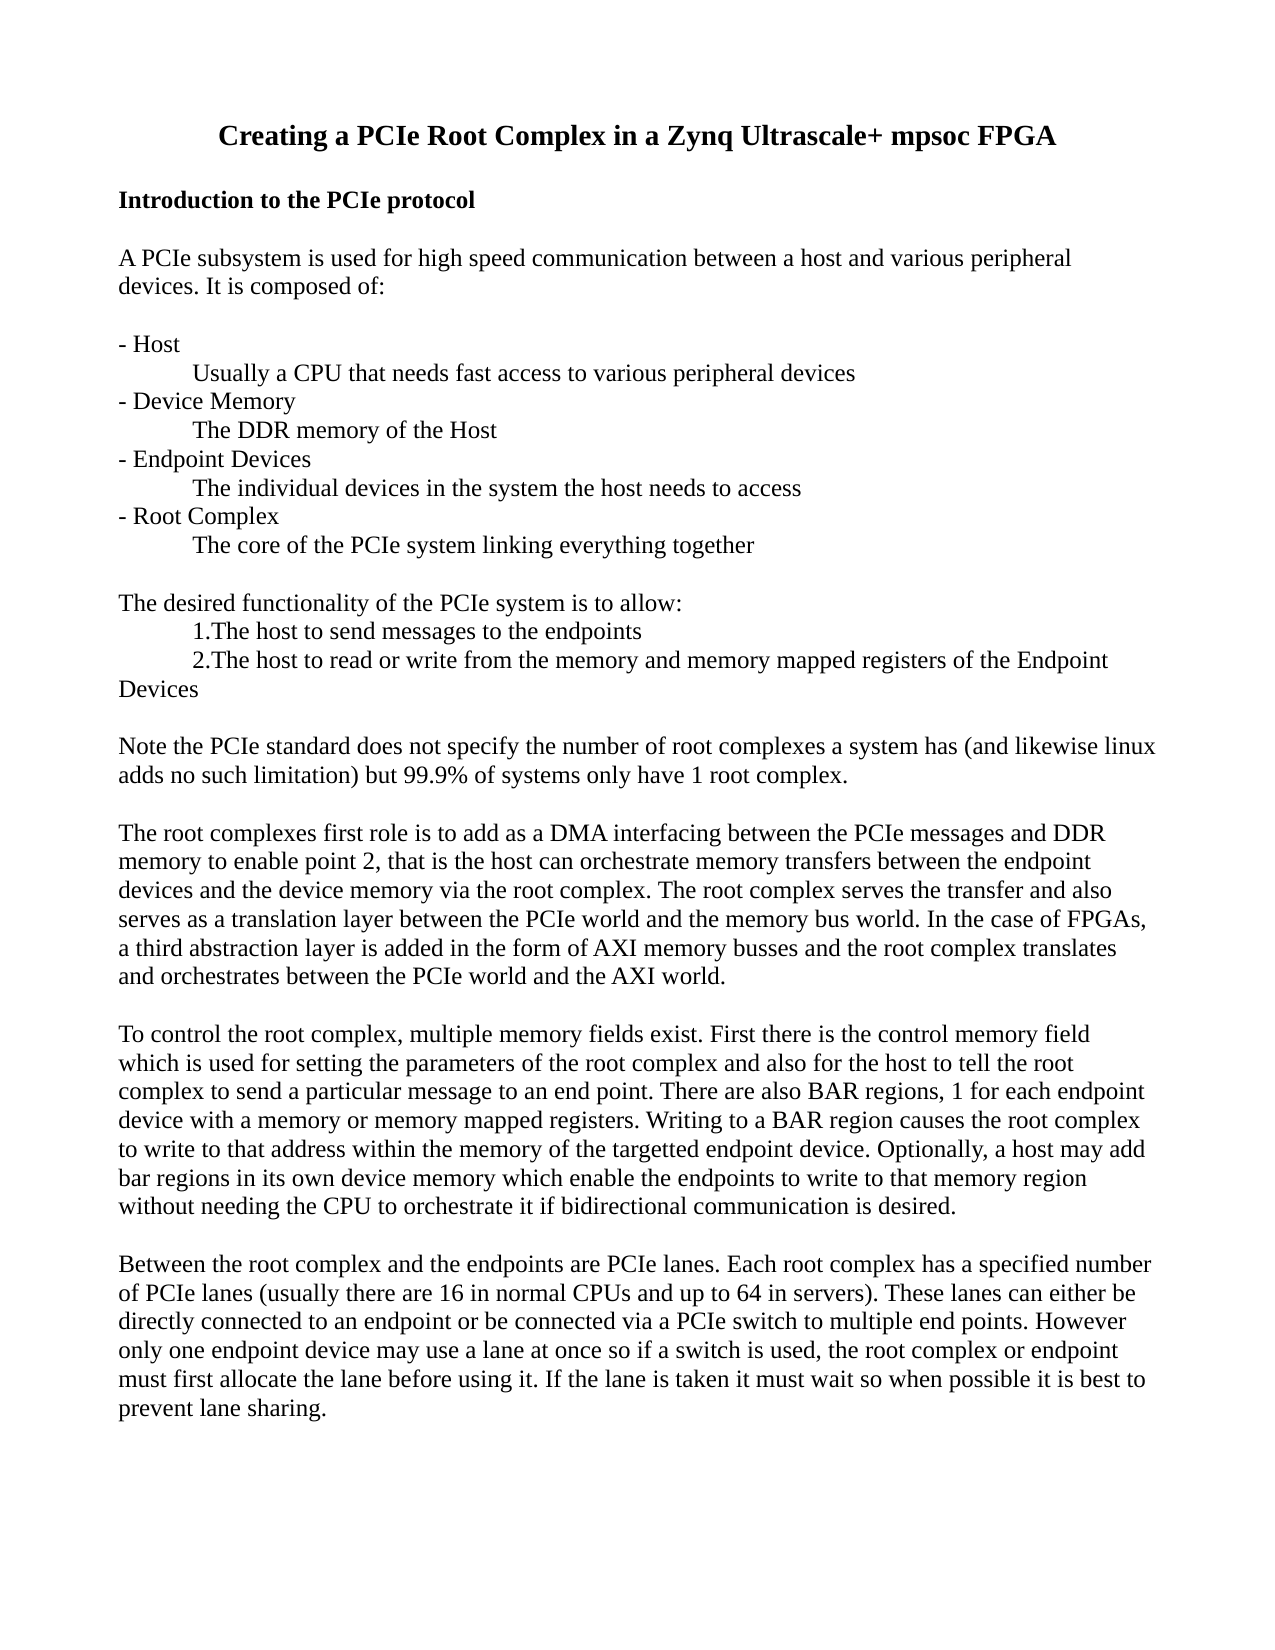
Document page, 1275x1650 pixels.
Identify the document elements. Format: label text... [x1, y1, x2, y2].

text 2.The host to read or write from the memory and memory mapped registers of the Endpoint Devices [118, 645, 1157, 703]
text To control the root complex, multiple memory fields exist. First there is the control memory field which is used for setting the parameters of the root complex and also for the host to tell the root complex to send a particular message to an end point. There are also BAR regions, 1 for each endpoint device with a memory or memory mapped registers. Writing to a BAR region causes the root complex to write to that address within the memory of the targetted endpoint device. Optionally, a host may add bar regions in its own device memory which enable the endpoints to write to that memory region without needing the CPU to orchestrate it if bidirectional communication is desired. [118, 1019, 1157, 1220]
text Introduction to the PCIe protocol [118, 185, 1157, 214]
text The DDR memory of the Host [118, 415, 1157, 444]
text A PCIe subsystem is used for high speed communication between a host and various peripheral devices. It is composed of: [118, 243, 1157, 300]
text - Endpoint Devices [118, 444, 1157, 473]
text Creating a PCIe Root Complex in a Zynq Ultrascale+ mpsoc FPGA [118, 118, 1157, 152]
text The individual devices in the system the host needs to access [118, 473, 1157, 501]
text The core of the PCIe system linking everything together [118, 530, 1157, 559]
text - Device Memory [118, 386, 1157, 415]
text Between the root complex and the endpoints are PCIe lanes. Each root complex has a specified number of PCIe lanes (usually there are 16 in normal CPUs and up to 64 in servers). These lanes can either be directly connected to an endpoint or be connected via a PCIe switch to multiple end points. However only one endpoint device may use a lane at once so if a switch is used, the root complex or endpoint must first allocate the lane before using it. If the lane is taken it must wait so when possible it is best to prevent lane sharing. [118, 1249, 1157, 1421]
text - Host [118, 329, 1157, 358]
text - Root Complex [118, 501, 1157, 530]
text Usually a CPU that needs fast access to various peripheral devices [118, 358, 1157, 386]
text Note the PCIe standard does not specify the number of root complexes a system has (and likewise linux adds no such limitation) but 99.9% of systems only have 1 root complex. [118, 731, 1157, 789]
text 1.The host to send messages to the endpoints [118, 616, 1157, 645]
text The desired functionality of the PCIe system is to allow: [118, 588, 1157, 616]
text The root complexes first role is to add as a DMA interfacing between the PCIe messages and DDR memory to enable point 2, that is the host can orchestrate memory transfers between the endpoint devices and the device memory via the root complex. The root complex serves the transfer and also serves as a translation layer between the PCIe world and the memory bus world. In the case of FPGAs, a third abstraction layer is added in the form of AXI memory busses and the root complex translates and orchestrates between the PCIe world and the AXI world. [118, 818, 1157, 990]
